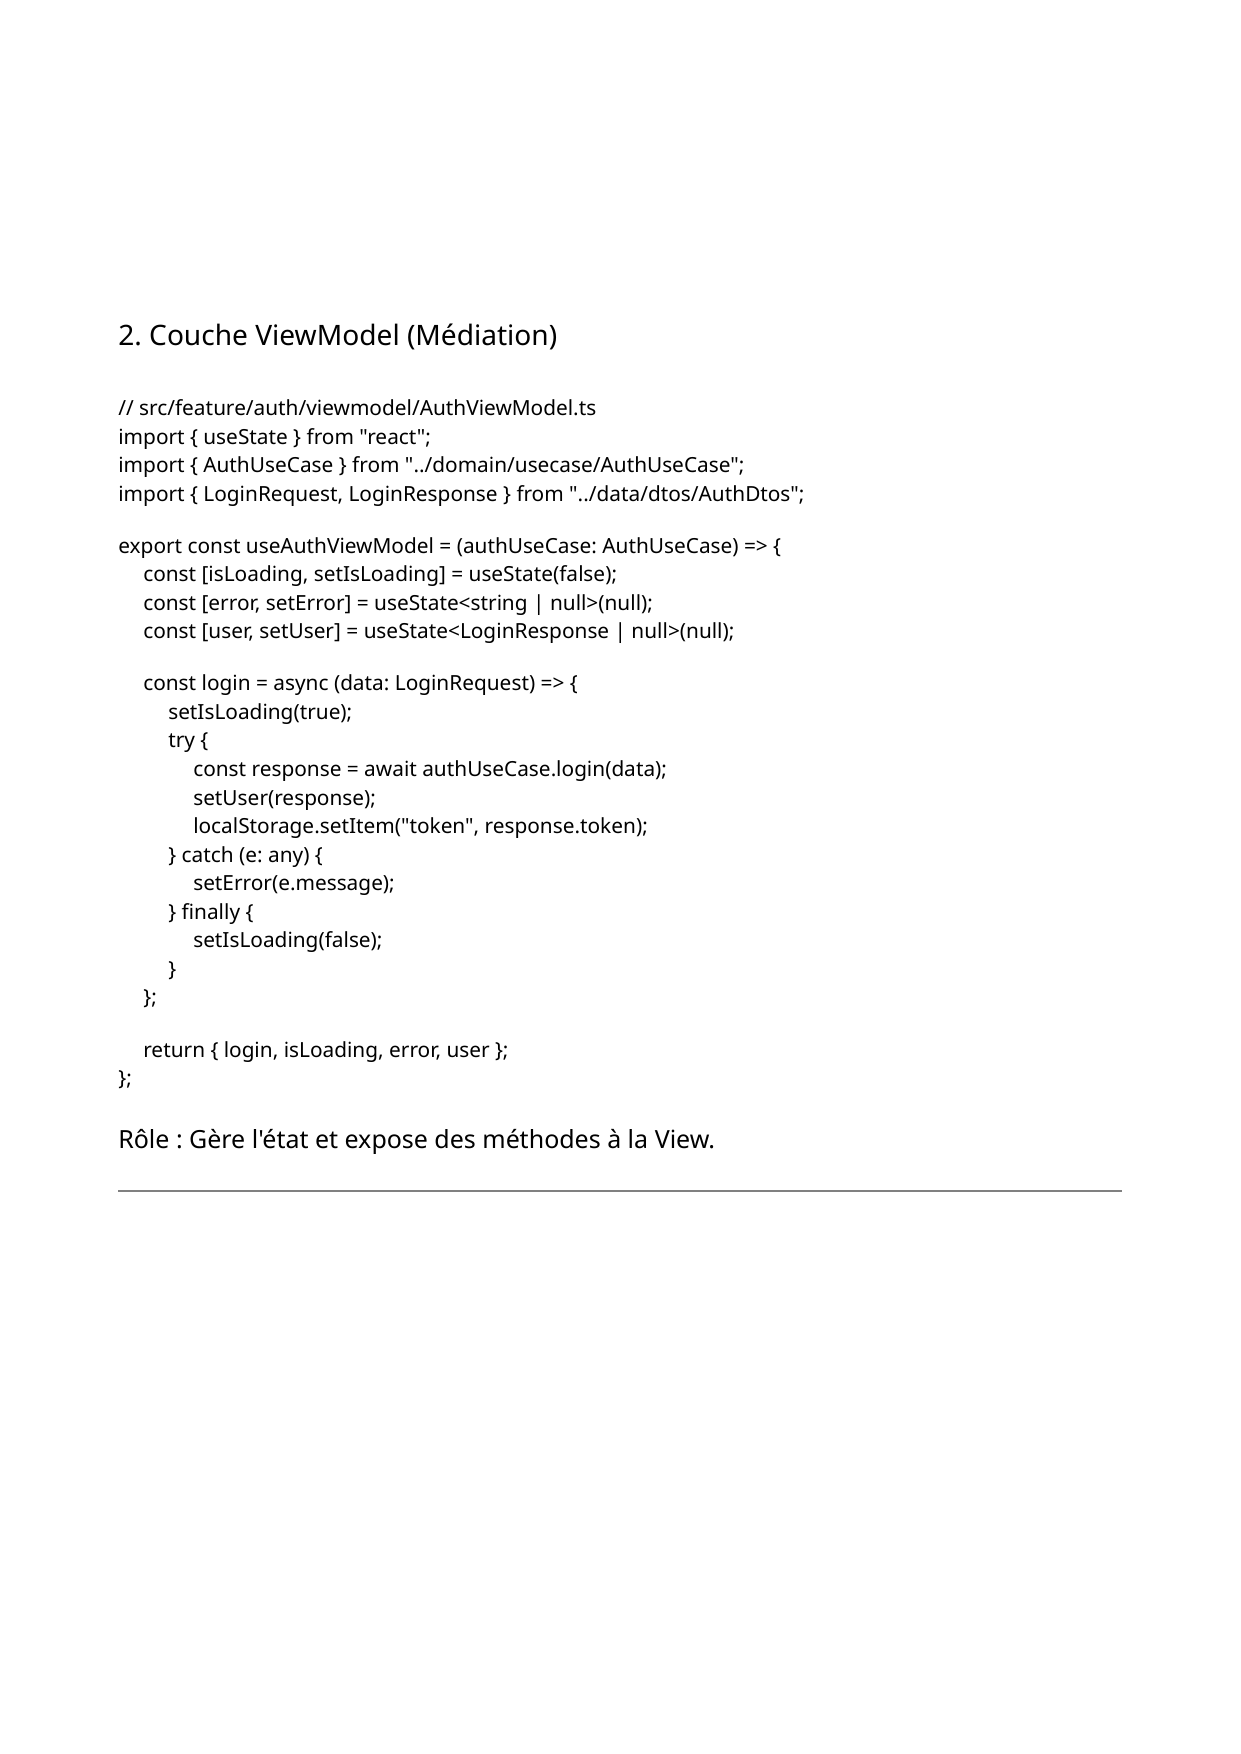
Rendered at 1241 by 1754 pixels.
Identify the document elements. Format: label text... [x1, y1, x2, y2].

text const [error, setError] = useState<string | null>(null); [118, 588, 1122, 616]
text setUser(response); [118, 783, 1122, 811]
text } [118, 954, 1122, 982]
text setIsLoading(true); [118, 697, 1122, 726]
text setError(e.message); [118, 868, 1122, 897]
text Rôle : Gère l'état et expose des méthodes à la View. [118, 1112, 1122, 1156]
subtitle 2. Couche ViewModel (Médiation) [118, 316, 1122, 354]
text export const useAuthViewModel = (authUseCase: AuthUseCase) => { [118, 531, 1122, 559]
text import { LoginRequest, LoginResponse } from "../data/dtos/AuthDtos"; [118, 479, 1122, 507]
text import { AuthUseCase } from "../domain/usecase/AuthUseCase"; [118, 450, 1122, 479]
text } catch (e: any) { [118, 840, 1122, 868]
text localStorage.setItem("token", response.token); [118, 811, 1122, 840]
text const [user, setUser] = useState<LoginResponse | null>(null); [118, 616, 1122, 645]
text const [isLoading, setIsLoading] = useState(false); [118, 559, 1122, 588]
text }; [118, 1063, 1122, 1092]
text }; [118, 982, 1122, 1011]
text } finally { [118, 897, 1122, 925]
text // src/feature/auth/viewmodel/AuthViewModel.ts [118, 393, 1122, 422]
text setIsLoading(false); [118, 925, 1122, 954]
text return { login, isLoading, error, user }; [118, 1035, 1122, 1063]
text import { useState } from "react"; [118, 422, 1122, 450]
text const login = async (data: LoginRequest) => { [118, 668, 1122, 697]
text try { [118, 726, 1122, 754]
text const response = await authUseCase.login(data); [118, 754, 1122, 783]
